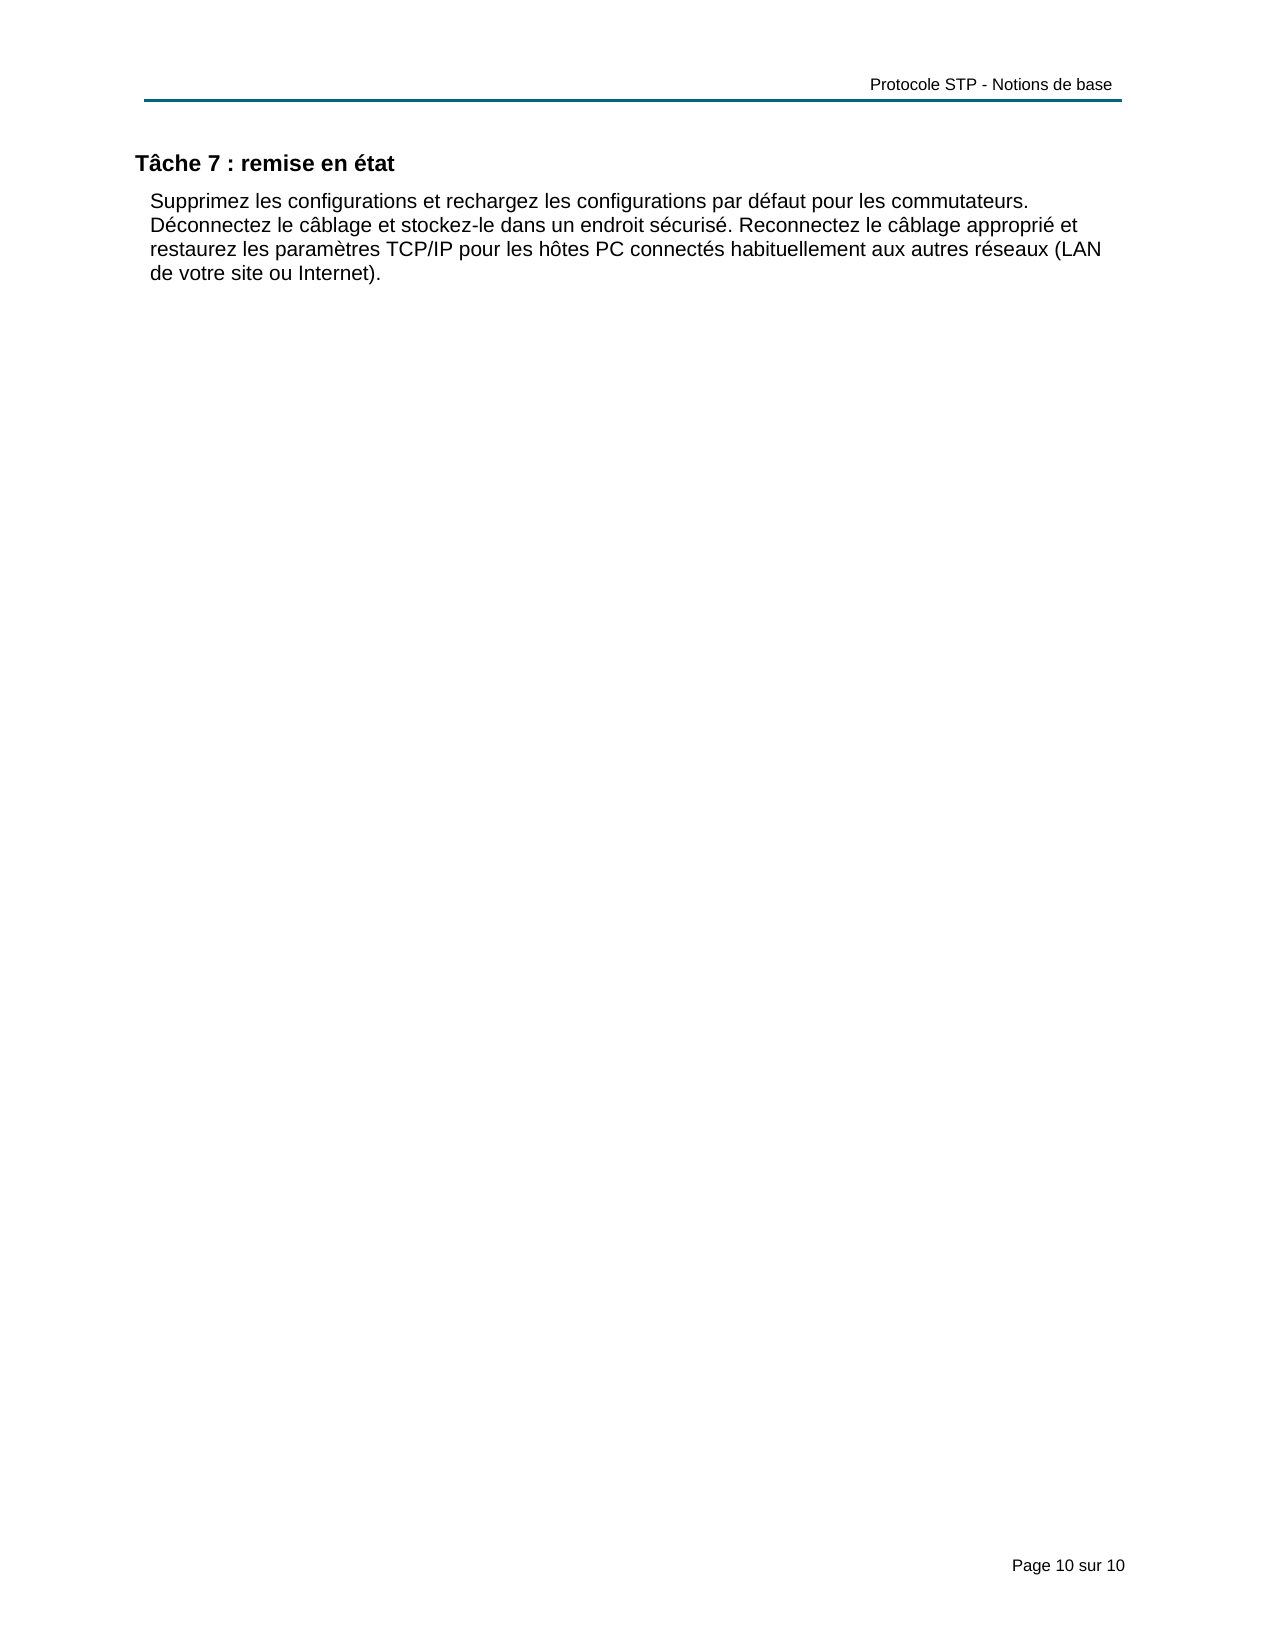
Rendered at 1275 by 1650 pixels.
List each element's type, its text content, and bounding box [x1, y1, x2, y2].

text Tâche 7 : remise en état [135, 150, 1125, 176]
text Supprimez les configurations et rechargez les configurations par défaut pour les commutateurs. Déconnectez le câblage et stockez-le dans un endroit sécurisé. Reconnectez le câblage approprié et restaurez les paramètres TCP/IP pour les hôtes PC connectés habituellement aux autres réseaux (LAN de votre site ou Internet). [150, 189, 1125, 285]
